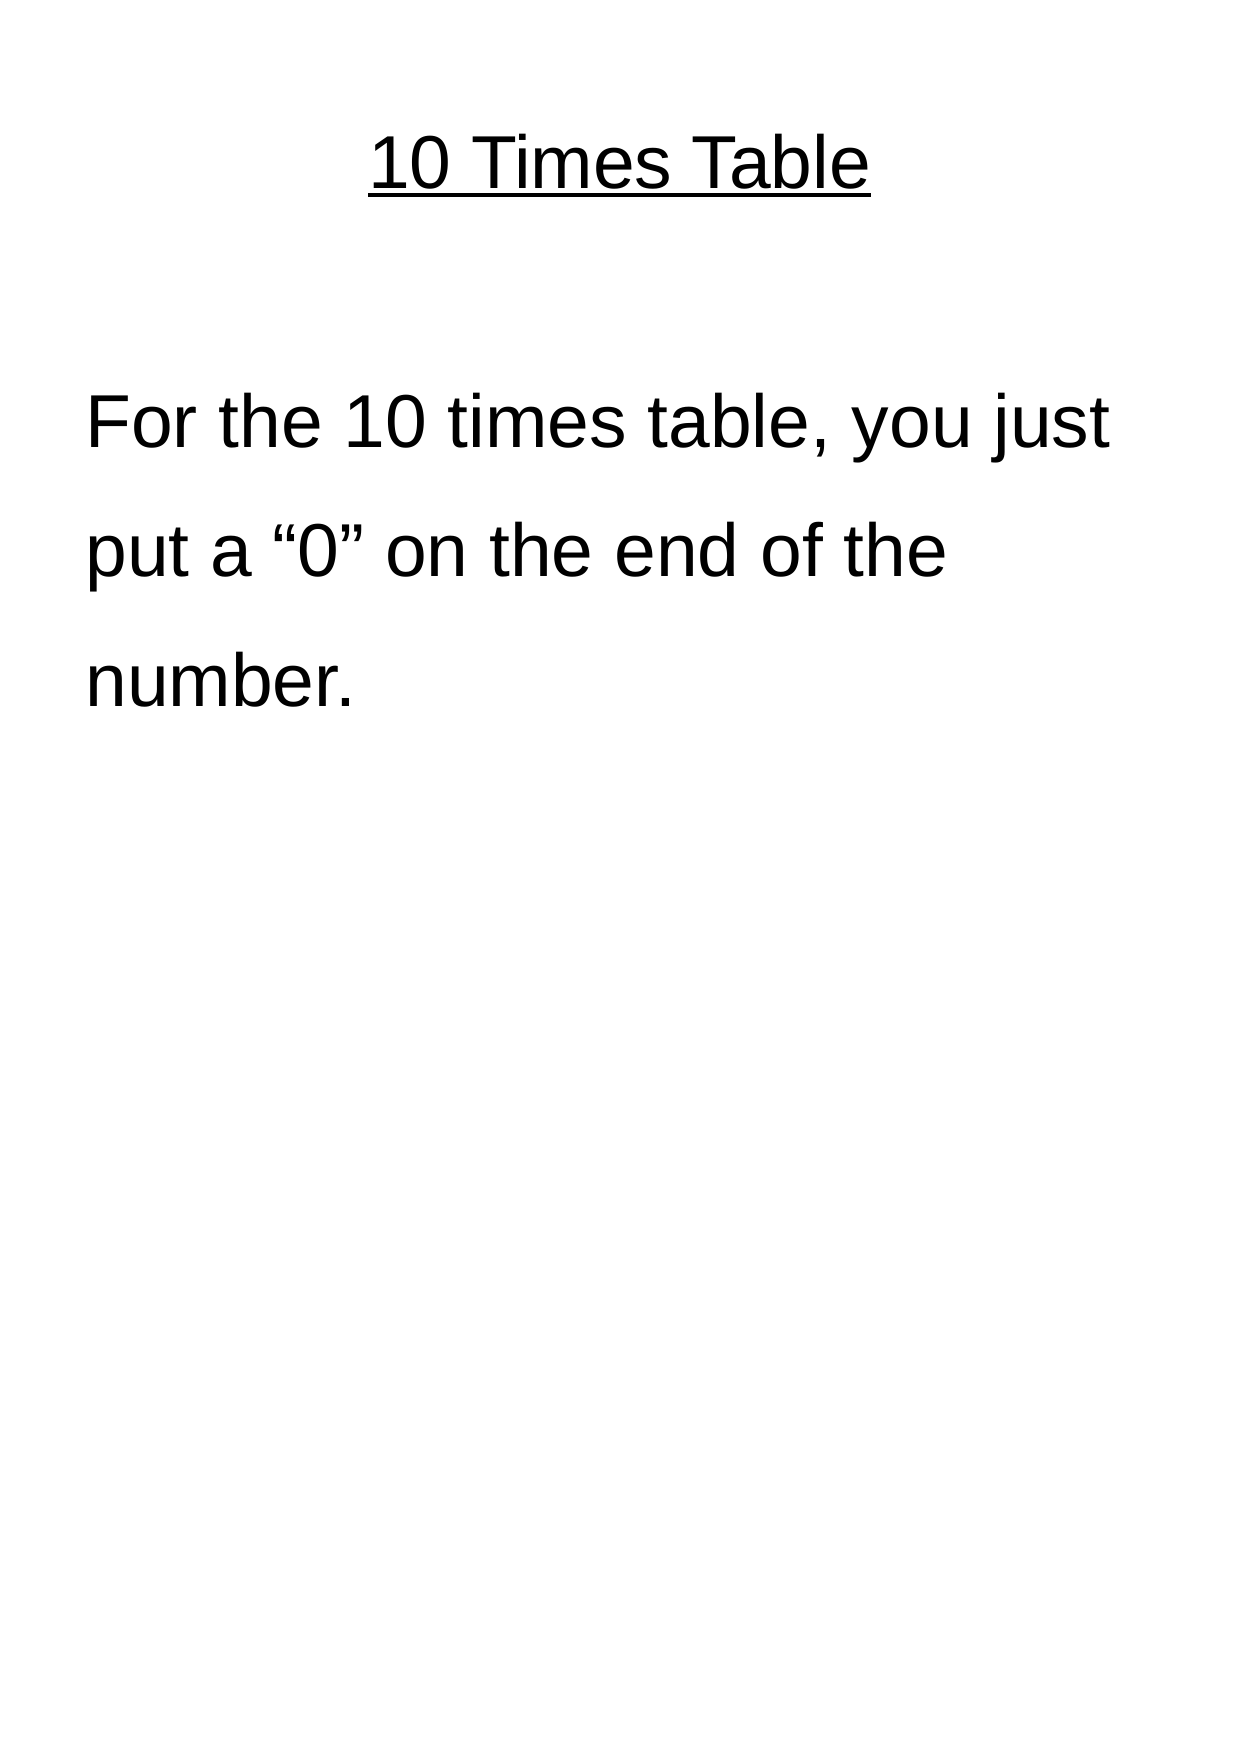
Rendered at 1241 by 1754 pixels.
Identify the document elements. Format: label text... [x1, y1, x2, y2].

text 10 Times Table [85, 118, 1153, 204]
text For the 10 times table, you just put a “0” on the end of the number. [85, 377, 1153, 722]
